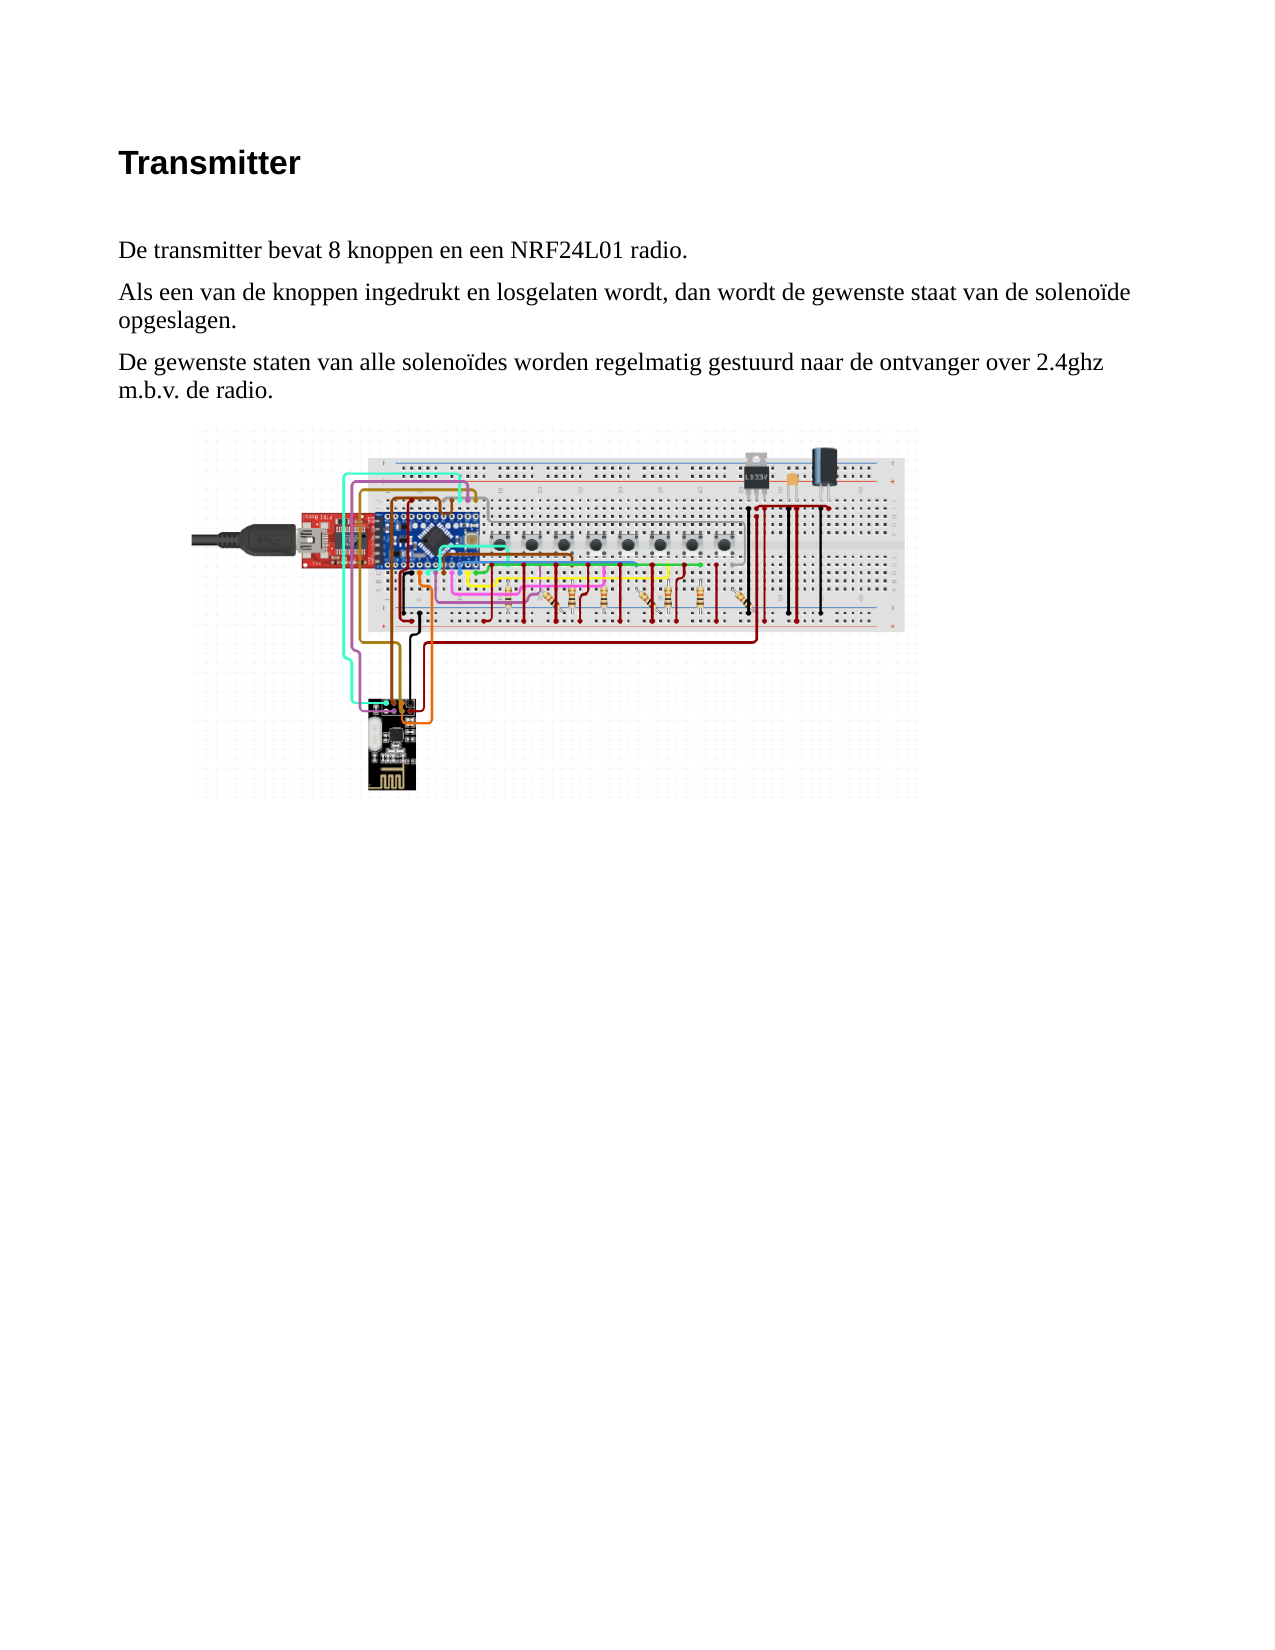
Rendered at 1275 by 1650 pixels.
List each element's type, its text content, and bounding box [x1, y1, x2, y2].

picture [191, 424, 922, 801]
subtitle Transmitter [118, 143, 1157, 182]
text Als een van de knoppen ingedrukt en losgelaten wordt, dan wordt de gewenste staat van de solenoïde opgeslagen. [118, 277, 1157, 334]
text De transmitter bevat 8 knoppen en een NRF24L01 radio. [118, 236, 1157, 264]
text De gewenste staten van alle solenoïdes worden regelmatig gestuurd naar de ontvanger over 2.4ghz m.b.v. de radio. [118, 347, 1157, 404]
